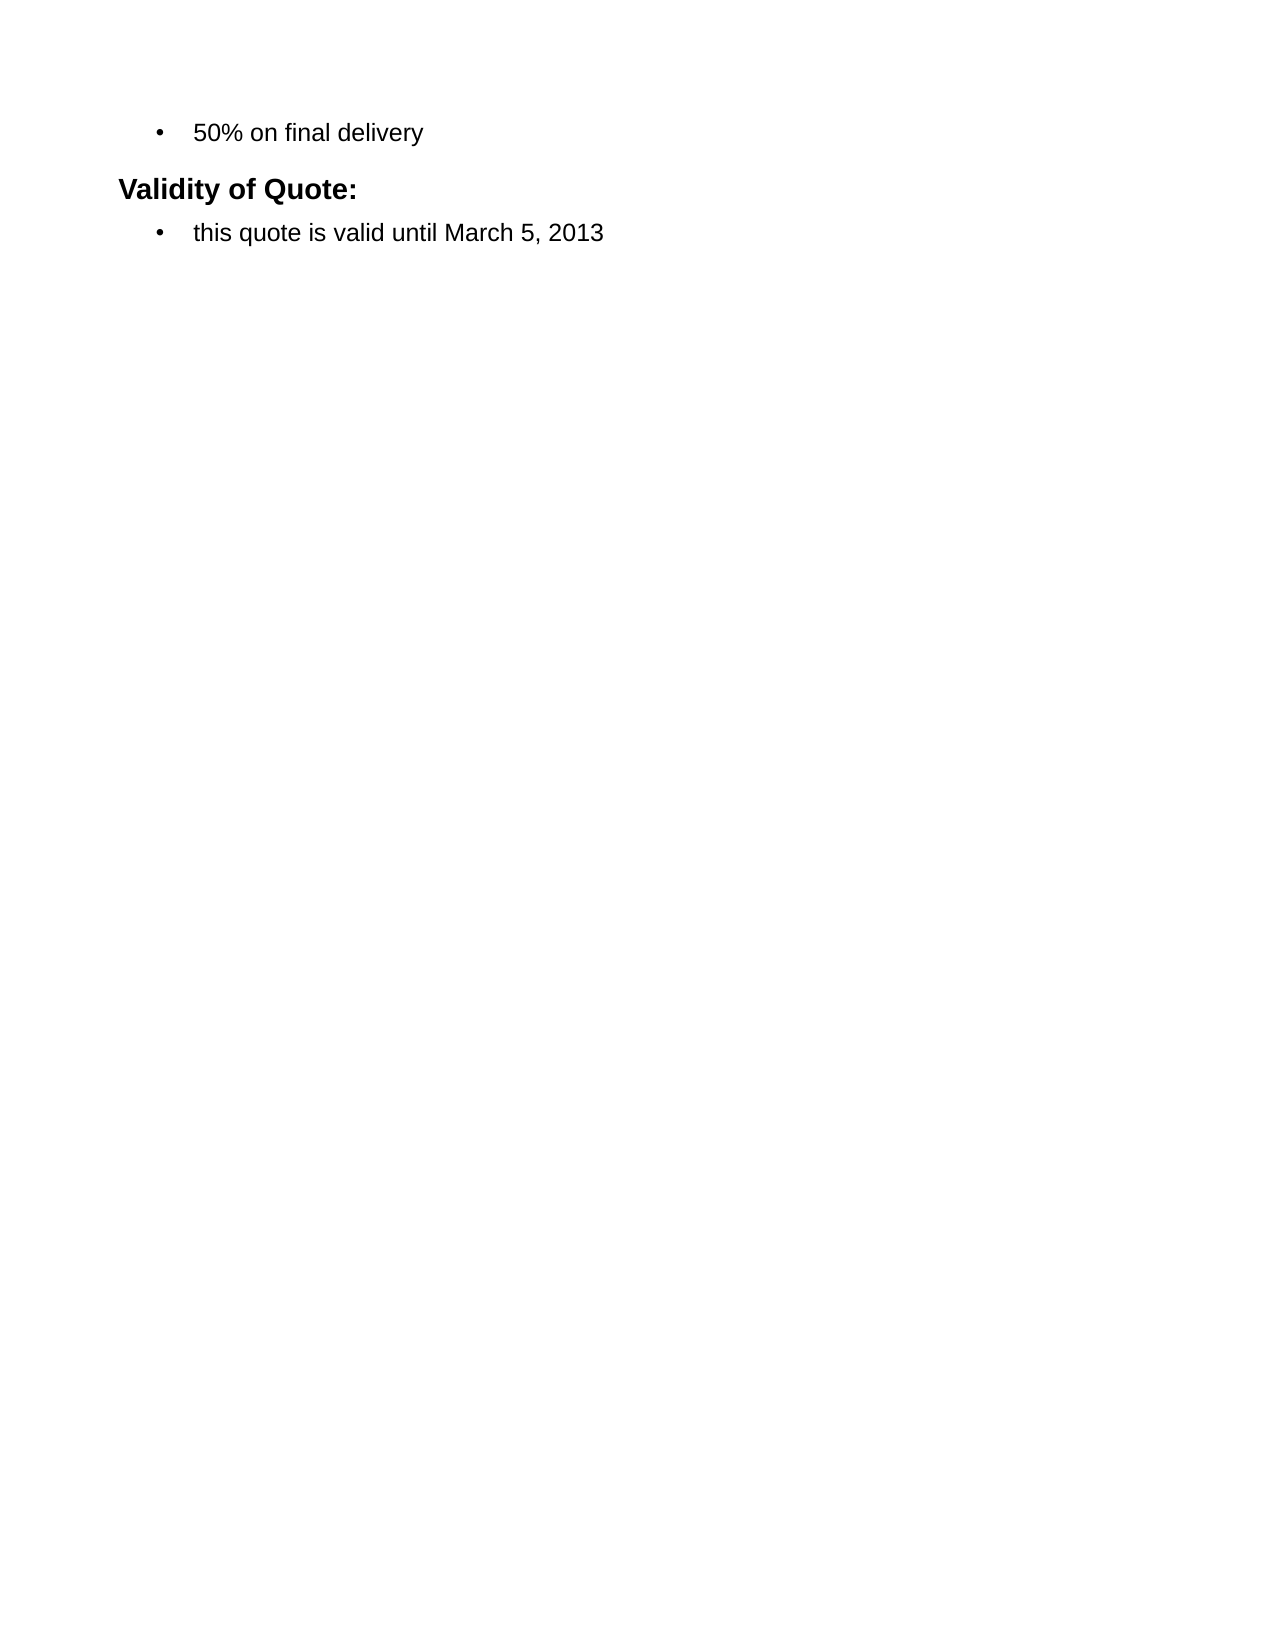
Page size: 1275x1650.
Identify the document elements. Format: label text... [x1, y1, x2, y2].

subtitle Validity of Quote: [118, 172, 1157, 206]
list this quote is valid until March 5, 2013 [156, 218, 1157, 247]
list 50% on final delivery [156, 118, 1157, 147]
